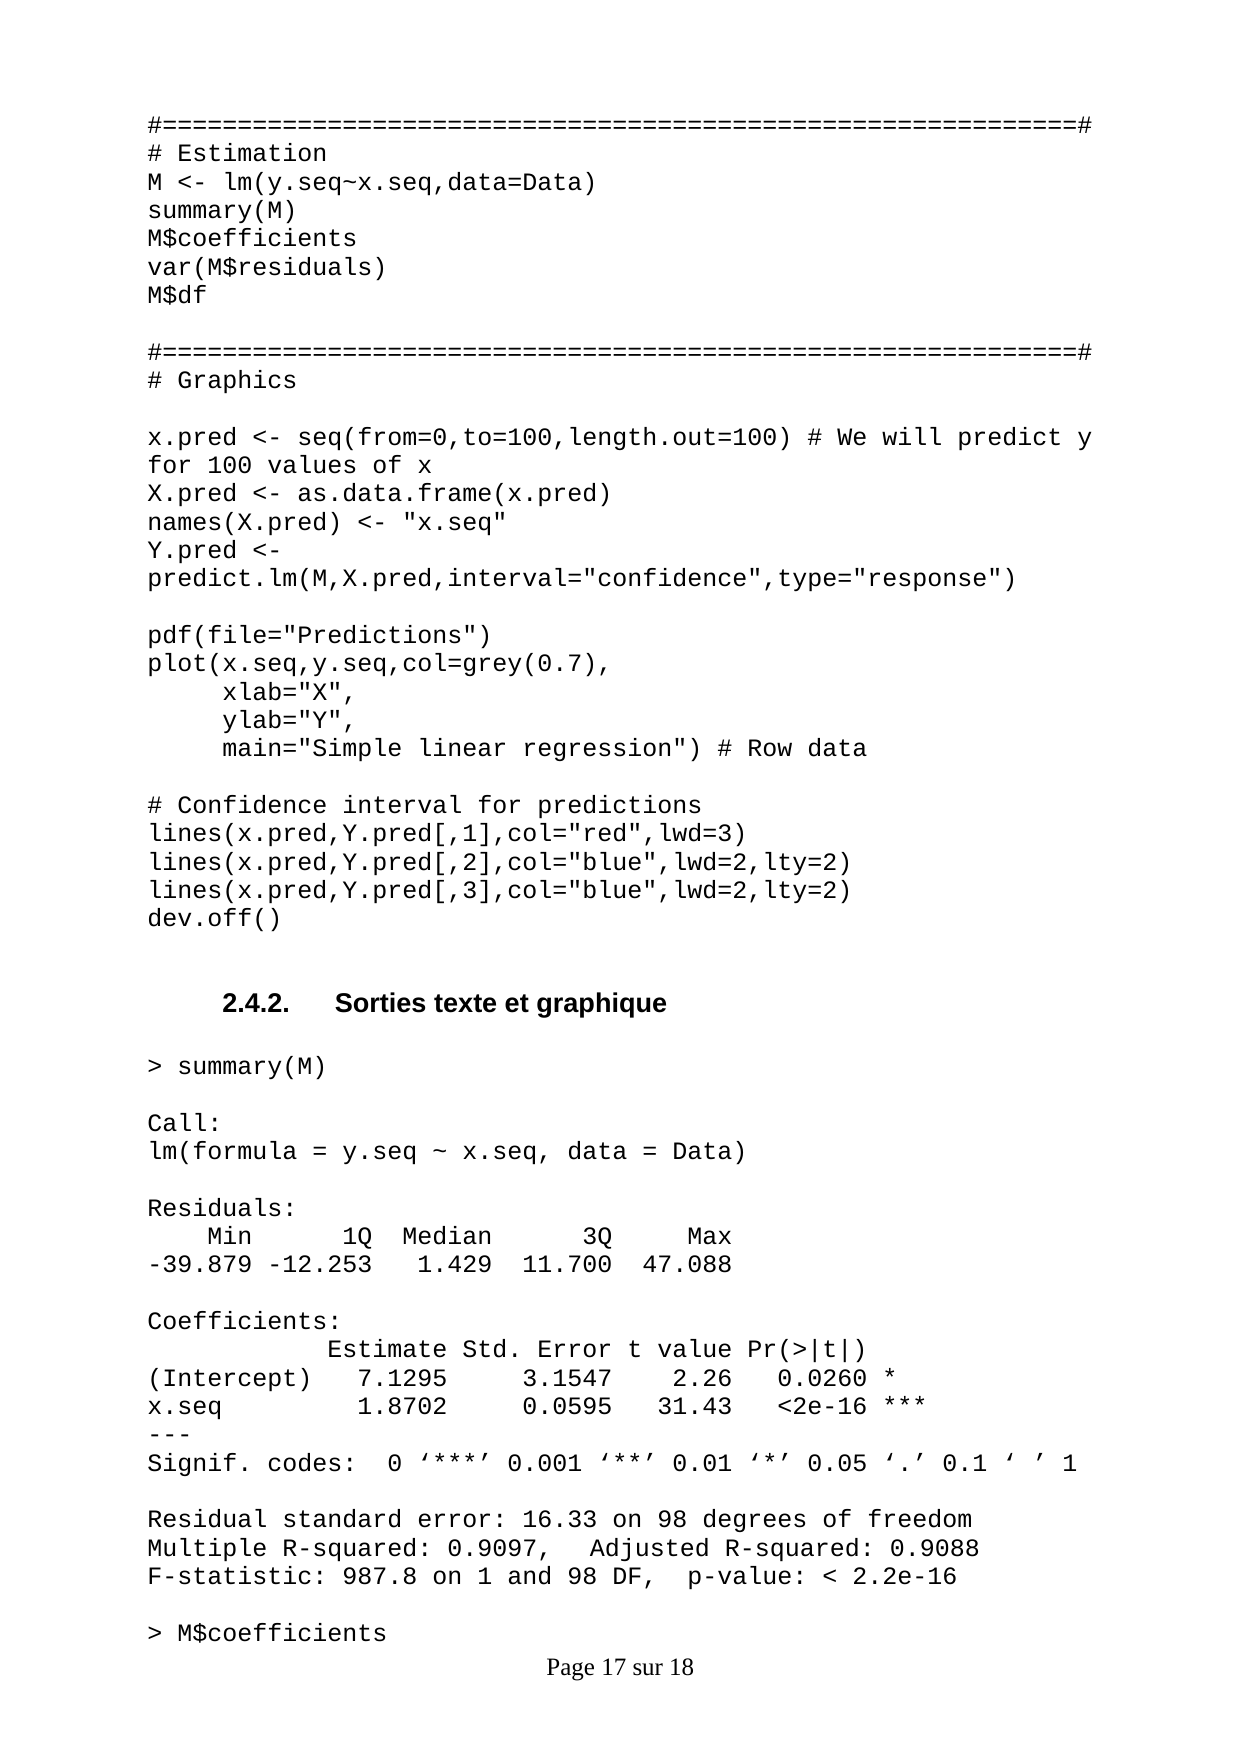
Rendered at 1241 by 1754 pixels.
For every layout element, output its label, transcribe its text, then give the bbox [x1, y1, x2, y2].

text M$coefficients [147, 226, 1093, 254]
text Signif. codes: 0 ‘***’ 0.001 ‘**’ 0.01 ‘*’ 0.05 ‘.’ 0.1 ‘ ’ 1 [147, 1450, 1093, 1479]
text -39.879 -12.253 1.429 11.700 47.088 [147, 1252, 1093, 1280]
text > M$coefficients [147, 1620, 1093, 1649]
text summary(M) [147, 197, 1093, 226]
text lm(formula = y.seq ~ x.seq, data = Data) [147, 1139, 1093, 1167]
text lines(x.pred,Y.pred[,3],col="blue",lwd=2,lty=2) [147, 877, 1093, 906]
text # Confidence interval for predictions [147, 792, 1093, 821]
text names(X.pred) <- "x.seq" [147, 509, 1093, 537]
text Residual standard error: 16.33 on 98 degrees of freedom [147, 1507, 1093, 1535]
text # Estimation [147, 141, 1093, 169]
text F-statistic: 987.8 on 1 and 98 DF, p-value: < 2.2e-16 [147, 1564, 1093, 1592]
text Residuals: [147, 1195, 1093, 1224]
text --- [147, 1422, 1093, 1450]
text (Intercept) 7.1295 3.1547 2.26 0.0260 * [147, 1365, 1093, 1394]
subtitle Sorties texte et graphique [222, 987, 1093, 1019]
text ylab="Y", [147, 707, 1093, 736]
text lines(x.pred,Y.pred[,1],col="red",lwd=3) [147, 821, 1093, 849]
text pdf(file="Predictions") [147, 622, 1093, 651]
text M <- lm(y.seq~x.seq,data=Data) [147, 169, 1093, 197]
text lines(x.pred,Y.pred[,2],col="blue",lwd=2,lty=2) [147, 849, 1093, 877]
text Call: [147, 1110, 1093, 1139]
text > summary(M) [147, 1054, 1093, 1082]
text # Graphics [147, 367, 1093, 396]
text plot(x.seq,y.seq,col=grey(0.7), [147, 651, 1093, 679]
text Multiple R-squared: 0.9097, Adjusted R-squared: 0.9088 [147, 1535, 1093, 1564]
text dev.off() [147, 906, 1093, 934]
text x.pred <- seq(from=0,to=100,length.out=100) # We will predict y for 100 values of x [147, 424, 1093, 481]
text xlab="X", [147, 679, 1093, 707]
text #=============================================================# [147, 112, 1093, 141]
text Estimate Std. Error t value Pr(>|t|) [147, 1337, 1093, 1365]
text Y.pred <- predict.lm(M,X.pred,interval="confidence",type="response") [147, 537, 1093, 594]
text x.seq 1.8702 0.0595 31.43 <2e-16 *** [147, 1394, 1093, 1422]
text M$df [147, 282, 1093, 311]
text Min 1Q Median 3Q Max [147, 1224, 1093, 1252]
text Coefficients: [147, 1309, 1093, 1337]
text #=============================================================# [147, 339, 1093, 367]
text X.pred <- as.data.frame(x.pred) [147, 481, 1093, 509]
text main="Simple linear regression") # Row data [147, 736, 1093, 764]
text var(M$residuals) [147, 254, 1093, 282]
